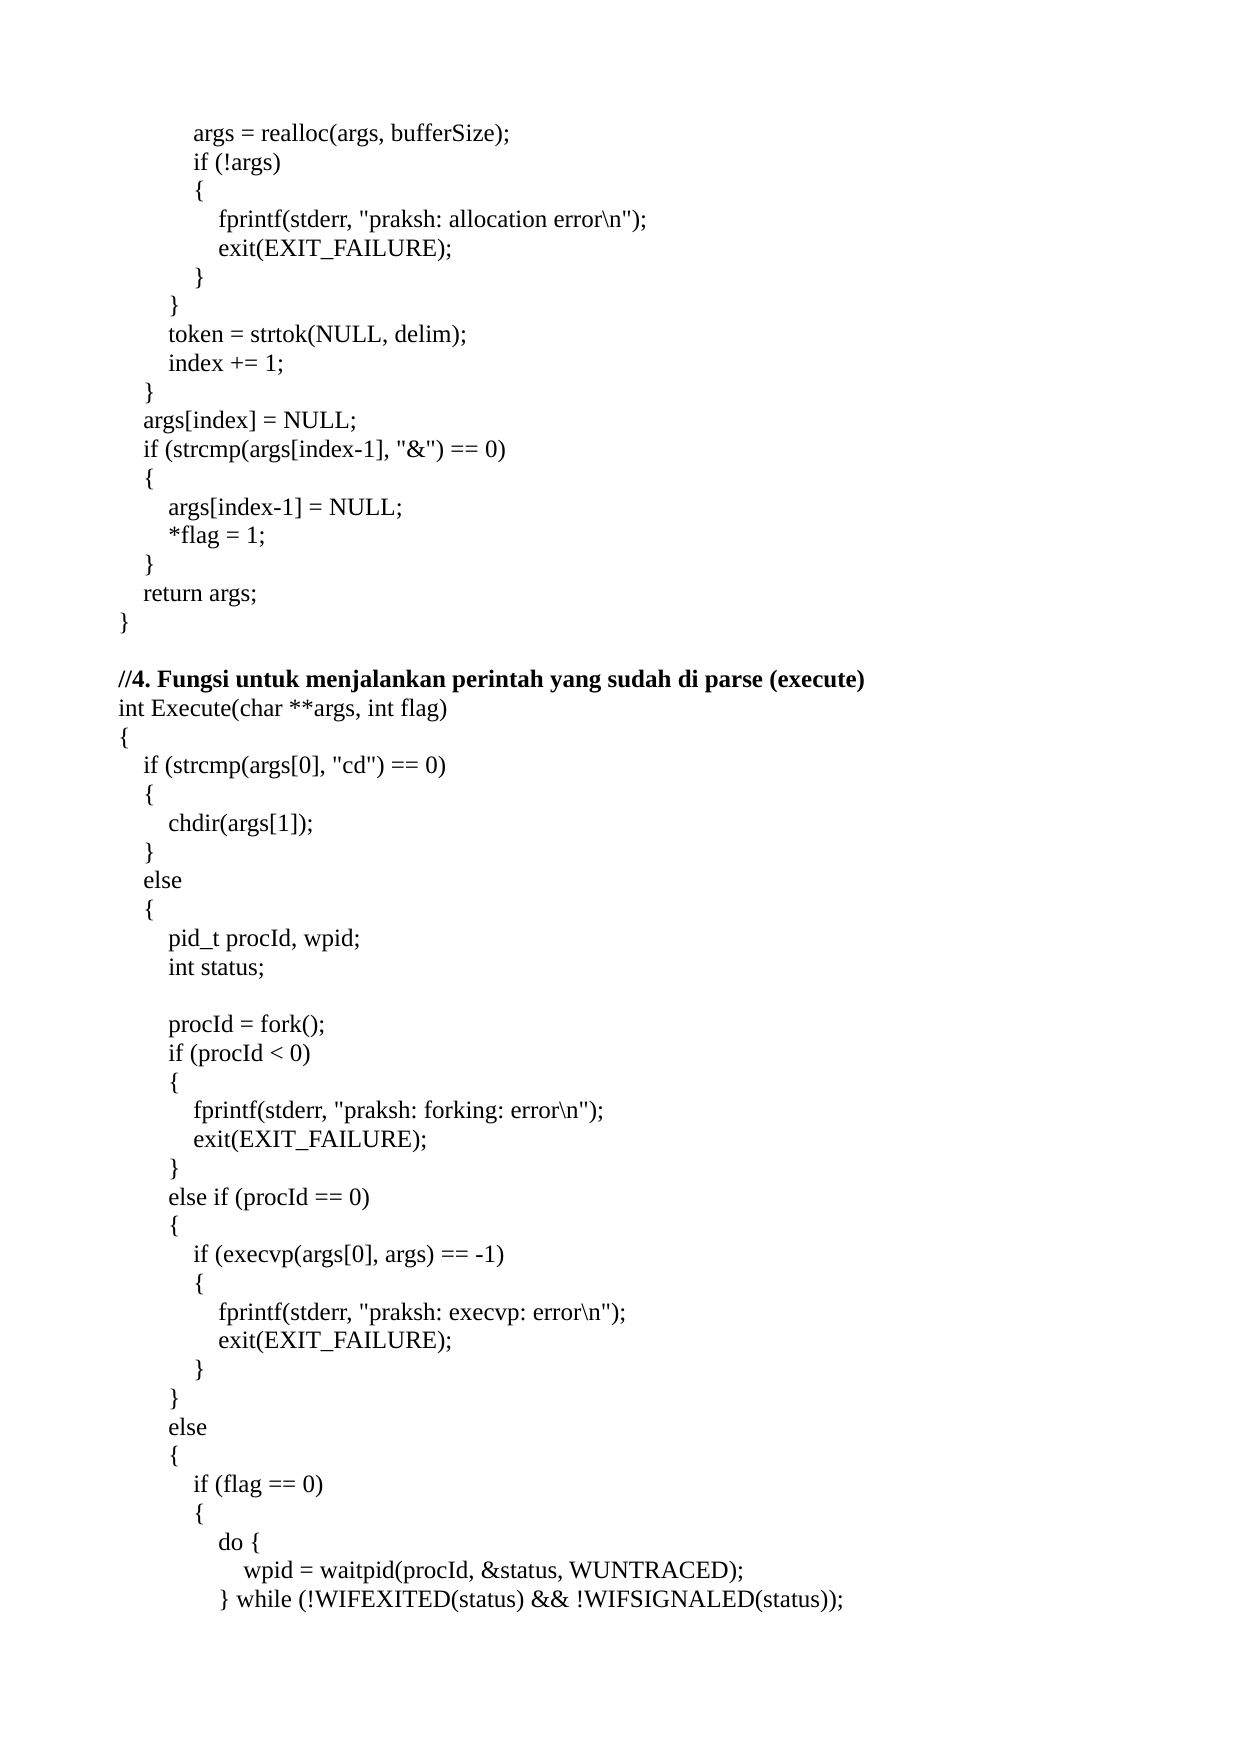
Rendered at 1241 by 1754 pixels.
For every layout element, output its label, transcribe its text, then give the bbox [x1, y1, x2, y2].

text int status; [118, 952, 1122, 981]
text { [118, 176, 1122, 204]
text if (strcmp(args[index-1], "&") == 0) [118, 434, 1122, 463]
text } [118, 837, 1122, 866]
text else [118, 1412, 1122, 1441]
text } [118, 262, 1122, 291]
text return args; [118, 578, 1122, 607]
text exit(EXIT_FAILURE); [118, 1124, 1122, 1153]
text args = realloc(args, bufferSize); [118, 118, 1122, 147]
text { [118, 1067, 1122, 1096]
text } [118, 1153, 1122, 1182]
text { [118, 894, 1122, 923]
text } [118, 607, 1122, 636]
text pid_t procId, wpid; [118, 923, 1122, 952]
text do { [118, 1527, 1122, 1556]
text int Execute(char **args, int flag) [118, 693, 1122, 722]
text { [118, 1441, 1122, 1469]
text else [118, 866, 1122, 894]
text { [118, 463, 1122, 492]
text token = strtok(NULL, delim); [118, 319, 1122, 348]
text } [118, 1383, 1122, 1412]
text procId = fork(); [118, 1009, 1122, 1038]
text { [118, 1498, 1122, 1527]
text index += 1; [118, 348, 1122, 377]
text fprintf(stderr, "praksh: allocation error\n"); [118, 204, 1122, 233]
text } while (!WIFEXITED(status) && !WIFSIGNALED(status)); [118, 1584, 1122, 1613]
text fprintf(stderr, "praksh: forking: error\n"); [118, 1096, 1122, 1124]
text chdir(args[1]); [118, 808, 1122, 837]
text else if (procId == 0) [118, 1182, 1122, 1211]
text { [118, 779, 1122, 808]
text if (strcmp(args[0], "cd") == 0) [118, 751, 1122, 779]
text if (flag == 0) [118, 1469, 1122, 1498]
text { [118, 1211, 1122, 1239]
text if (execvp(args[0], args) == -1) [118, 1239, 1122, 1268]
text *flag = 1; [118, 521, 1122, 549]
text { [118, 1268, 1122, 1297]
text if (procId < 0) [118, 1038, 1122, 1067]
text fprintf(stderr, "praksh: execvp: error\n"); [118, 1297, 1122, 1326]
text exit(EXIT_FAILURE); [118, 233, 1122, 262]
text } [118, 377, 1122, 406]
text exit(EXIT_FAILURE); [118, 1326, 1122, 1354]
text wpid = waitpid(procId, &status, WUNTRACED); [118, 1556, 1122, 1584]
text args[index-1] = NULL; [118, 492, 1122, 521]
text } [118, 1354, 1122, 1383]
text } [118, 549, 1122, 578]
text { [118, 722, 1122, 751]
text args[index] = NULL; [118, 406, 1122, 434]
text } [118, 291, 1122, 319]
text if (!args) [118, 147, 1122, 176]
text //4. Fungsi untuk menjalankan perintah yang sudah di parse (execute) [118, 664, 1122, 693]
